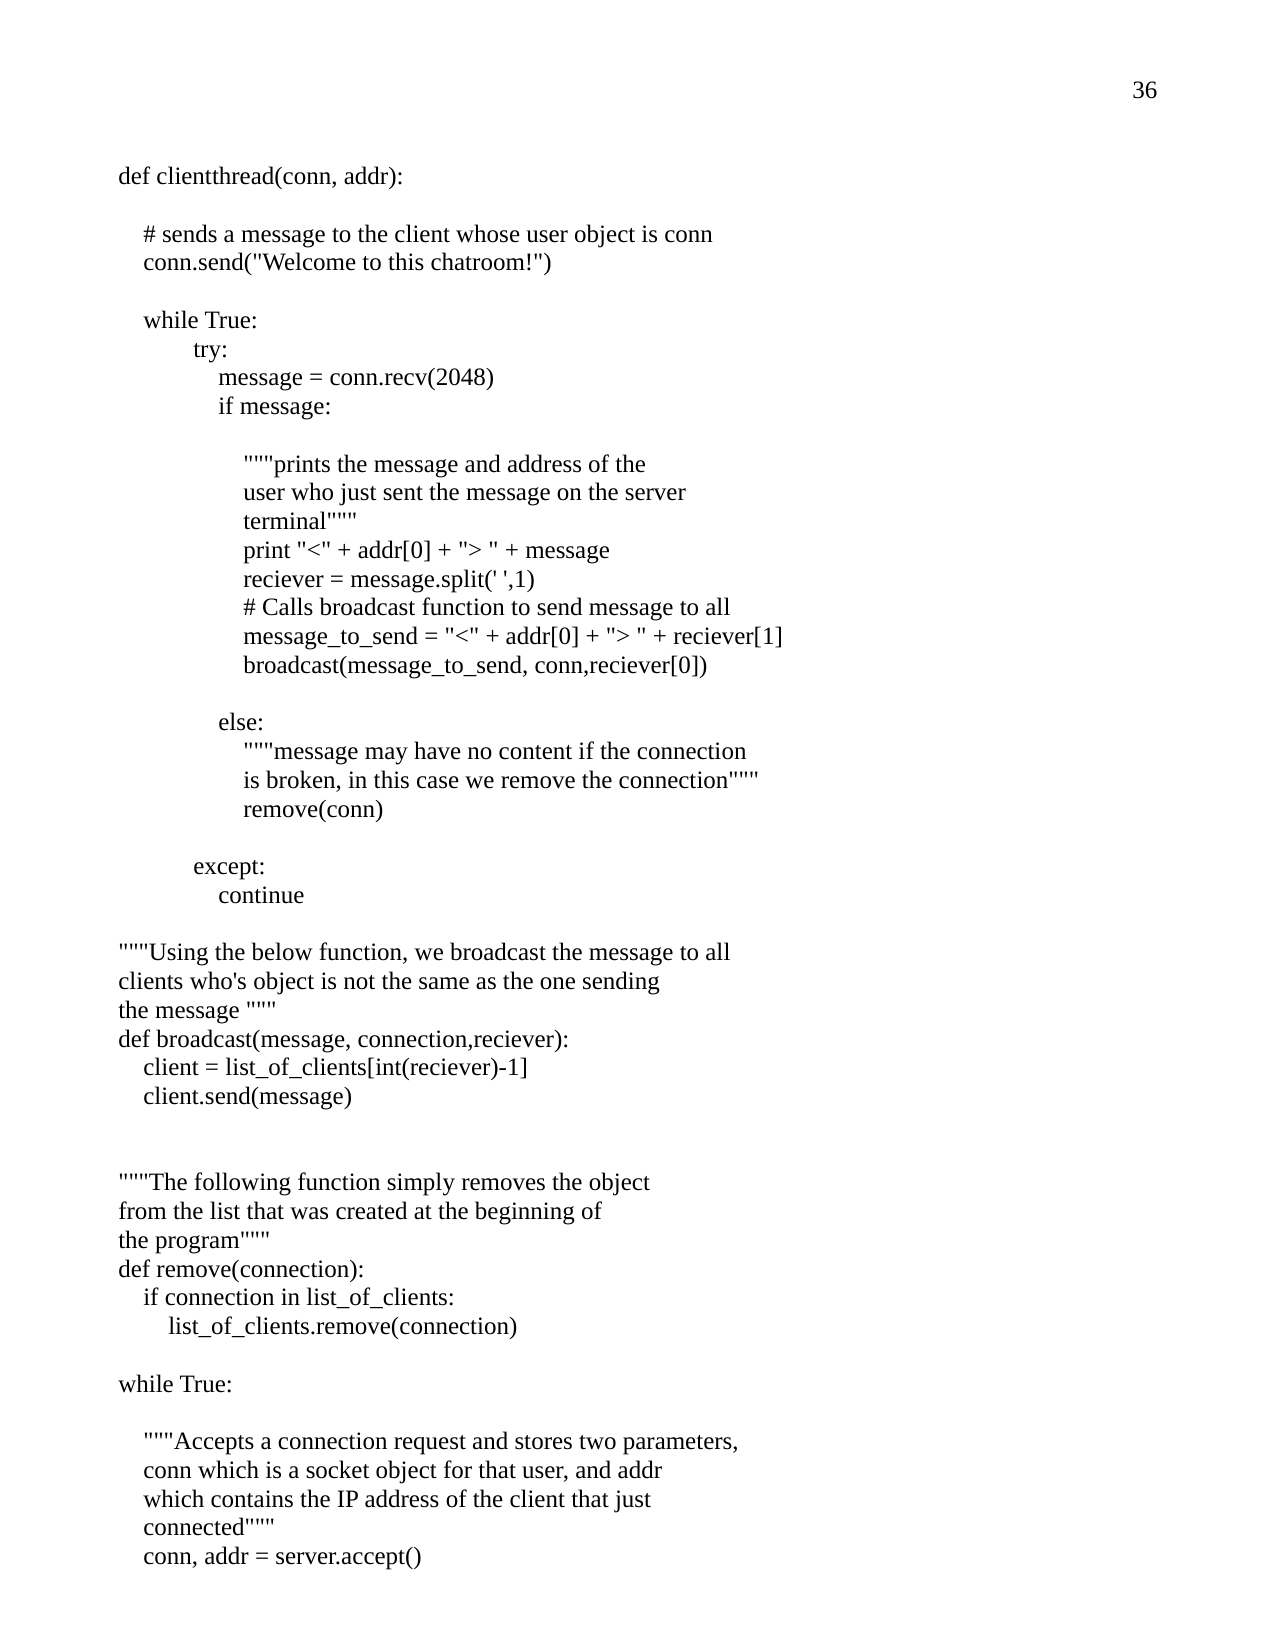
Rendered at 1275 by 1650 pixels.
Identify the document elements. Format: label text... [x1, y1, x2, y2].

text except: [118, 851, 1157, 880]
text conn.send("Welcome to this chatroom!") [118, 247, 1157, 276]
text connected""" [118, 1512, 1157, 1541]
text reciever = message.split(' ',1) [118, 564, 1157, 592]
text message = conn.recv(2048) [118, 362, 1157, 391]
text """Accepts a connection request and stores two parameters, [118, 1426, 1157, 1455]
text continue [118, 880, 1157, 909]
text the message """ [118, 995, 1157, 1024]
text # Calls broadcast function to send message to all [118, 592, 1157, 621]
text """prints the message and address of the [118, 449, 1157, 477]
text while True: [118, 1369, 1157, 1397]
text """The following function simply removes the object [118, 1167, 1157, 1196]
text def clientthread(conn, addr): [118, 161, 1157, 190]
text the program""" [118, 1225, 1157, 1254]
text else: [118, 707, 1157, 736]
text which contains the IP address of the client that just [118, 1484, 1157, 1512]
text # sends a message to the client whose user object is conn [118, 219, 1157, 247]
text user who just sent the message on the server [118, 477, 1157, 506]
text def broadcast(message, connection,reciever): [118, 1024, 1157, 1052]
text from the list that was created at the beginning of [118, 1196, 1157, 1225]
text message_to_send = "<" + addr[0] + "> " + reciever[1] [118, 621, 1157, 650]
text """message may have no content if the connection [118, 736, 1157, 765]
text try: [118, 334, 1157, 362]
text while True: [118, 305, 1157, 334]
text is broken, in this case we remove the connection""" [118, 765, 1157, 794]
text client.send(message) [118, 1081, 1157, 1110]
text def remove(connection): [118, 1254, 1157, 1282]
text if connection in list_of_clients: [118, 1282, 1157, 1311]
text client = list_of_clients[int(reciever)-1] [118, 1052, 1157, 1081]
text """Using the below function, we broadcast the message to all [118, 937, 1157, 966]
text conn, addr = server.accept() [118, 1541, 1157, 1570]
text broadcast(message_to_send, conn,reciever[0]) [118, 650, 1157, 679]
text print "<" + addr[0] + "> " + message [118, 535, 1157, 564]
text remove(conn) [118, 794, 1157, 822]
text list_of_clients.remove(connection) [118, 1311, 1157, 1340]
text conn which is a socket object for that user, and addr [118, 1455, 1157, 1484]
text terminal""" [118, 506, 1157, 535]
text clients who's object is not the same as the one sending [118, 966, 1157, 995]
text if message: [118, 391, 1157, 420]
